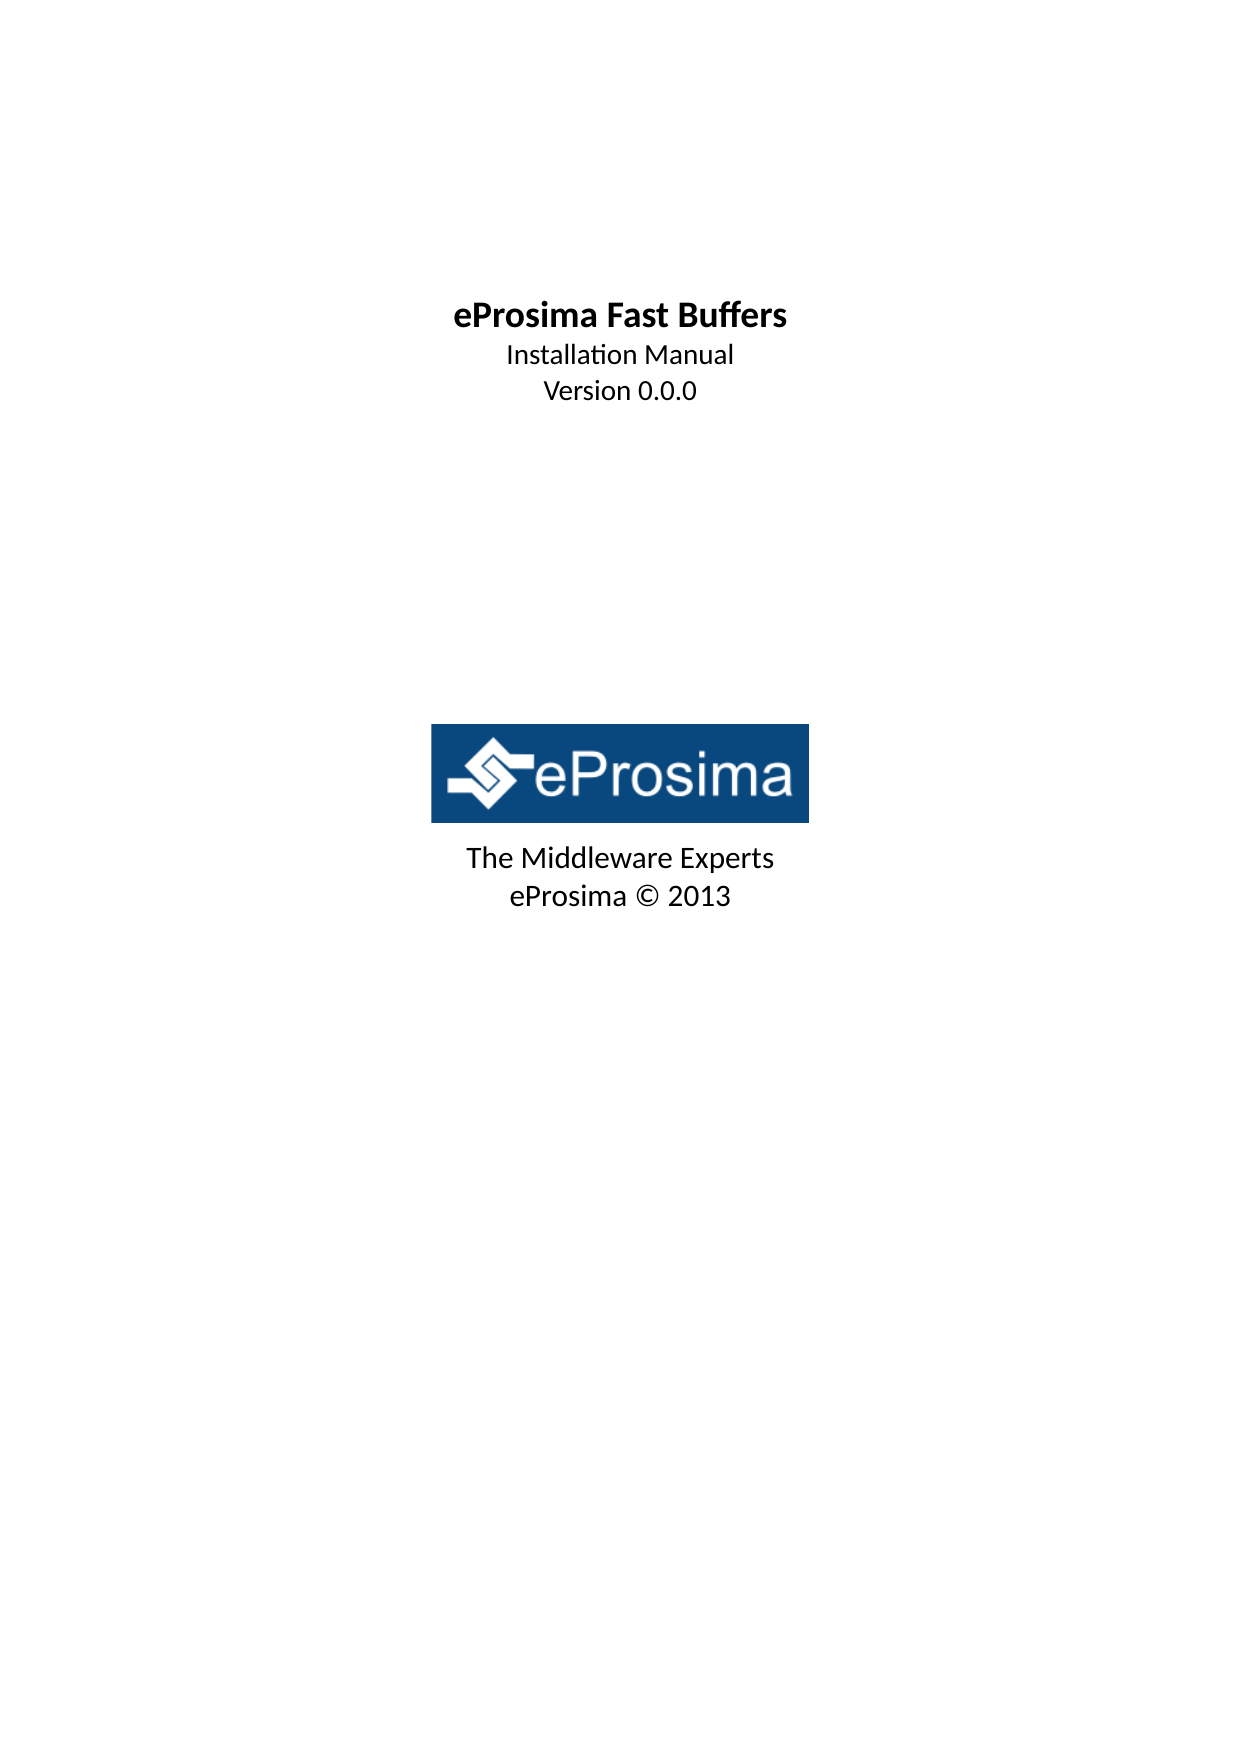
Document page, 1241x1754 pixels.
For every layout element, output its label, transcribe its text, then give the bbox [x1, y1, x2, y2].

title eProsima Fast Buffers [118, 291, 1122, 336]
picture [431, 724, 809, 823]
text The Middleware Experts eProsima © 2013 [118, 838, 1122, 914]
subtitle Installation Manual Version 0.0.0 [118, 336, 1122, 408]
